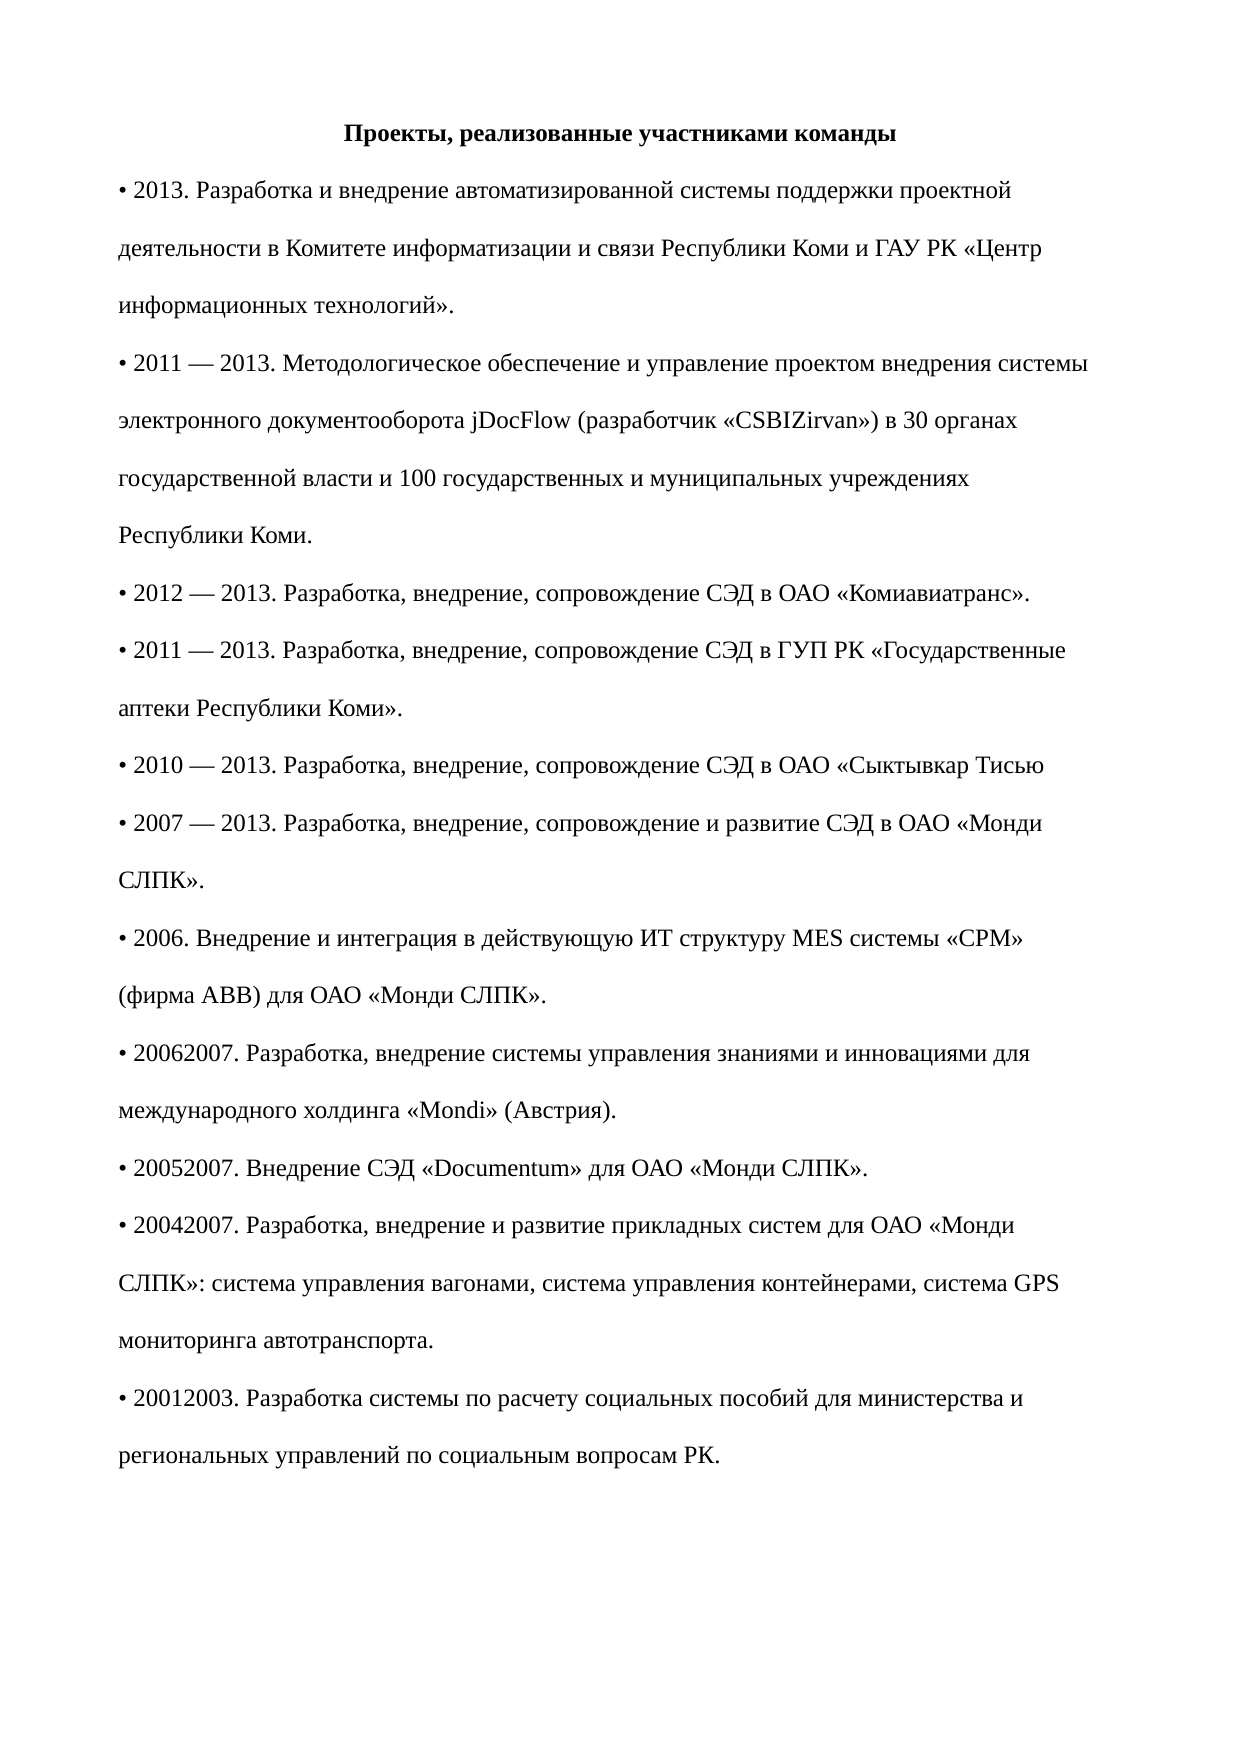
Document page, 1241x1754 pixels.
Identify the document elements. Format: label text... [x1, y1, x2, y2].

text электронного документооборота jDocFlow (разработчик «CSBI­Zirvan») в 30 органах [118, 406, 1122, 434]
text Проекты, реализованные участниками команды [118, 118, 1122, 147]
text • 2005­2007. Внедрение СЭД «Documentum» для ОАО «Монди СЛПК». [118, 1153, 1122, 1182]
text Республики Коми. [118, 521, 1122, 549]
text • 2007 — 2013. Разработка, внедрение, сопровождение и развитие СЭД в ОАО «Монди [118, 808, 1122, 837]
text государственной власти и 100 государственных и муниципальных учреждениях [118, 463, 1122, 492]
text международного холдинга «Mondi» (Австрия). [118, 1096, 1122, 1124]
text • 2013. Разработка и внедрение автоматизированной системы поддержки проектной [118, 176, 1122, 204]
text • 2011 — 2013. Разработка, внедрение, сопровождение СЭД в ГУП РК «Государственные [118, 636, 1122, 664]
text • 2006­2007. Разработка, внедрение системы управления знаниями и инновациями для [118, 1038, 1122, 1067]
text • 2004­2007. Разработка, внедрение и развитие прикладных систем для ОАО «Монди [118, 1211, 1122, 1239]
text СЛПК». [118, 866, 1122, 894]
text аптеки Республики Коми». [118, 693, 1122, 722]
text • 2012 — 2013. Разработка, внедрение, сопровождение СЭД в ОАО «Комиавиатранс». [118, 578, 1122, 607]
text мониторинга автотранспорта. [118, 1326, 1122, 1354]
text • 2001­2003. Разработка системы по расчету социальных пособий для министерства и [118, 1383, 1122, 1412]
text СЛПК»: система управления вагонами, система управления контейнерами, система GPS [118, 1268, 1122, 1297]
text • 2010 — 2013. Разработка, внедрение, сопровождение СЭД в ОАО «Сыктывкар Тисью [118, 751, 1122, 779]
text (фирма ABB) для ОАО «Монди СЛПК». [118, 981, 1122, 1009]
text региональных управлений по социальным вопросам РК. [118, 1441, 1122, 1469]
text деятельности в Комитете информатизации и связи Республики Коми и ГАУ РК «Центр [118, 233, 1122, 262]
text • 2006. Внедрение и интеграция в действующую ИТ структуру MES системы «CPM» [118, 923, 1122, 952]
text • 2011 — 2013. Методологическое обеспечение и управление проектом внедрения системы [118, 348, 1122, 377]
text информационных технологий». [118, 291, 1122, 319]
